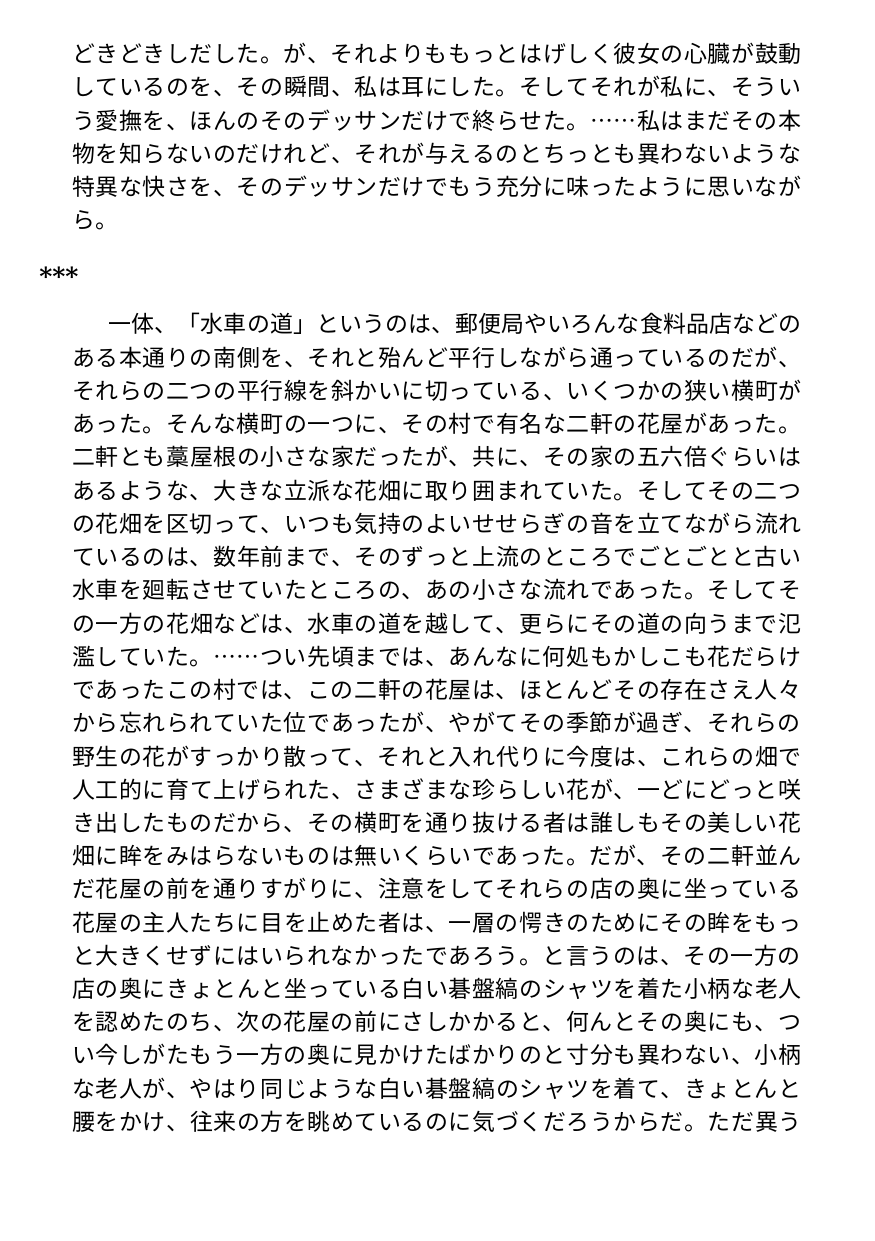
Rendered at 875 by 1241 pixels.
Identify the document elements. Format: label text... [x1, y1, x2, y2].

text どきどきしだした。が、それよりももっとはげしく彼女の心臓が鼓動しているのを、その瞬間、私は耳にした。そしてそれが私に、そういう愛撫を、ほんのそのデッサンだけで終らせた。……私はまだその本物を知らないのだけれど、それが与えるのとちっとも異わないような特異な快さを、そのデッサンだけでもう充分に味ったように思いながら。 [72, 36, 802, 235]
subtitle *** [36, 259, 838, 294]
text 一体、「水車の道」というのは、郵便局やいろんな食料品店などのある本通りの南側を、それと殆んど平行しながら通っているのだが、それらの二つの平行線を斜かいに切っている、いくつかの狭い横町があった。そんな横町の一つに、その村で有名な二軒の花屋があった。二軒とも藁屋根の小さな家だったが、共に、その家の五六倍ぐらいはあるような、大きな立派な花畑に取り囲まれていた。そしてその二つの花畑を区切って、いつも気持のよいせせらぎの音を立てながら流れているのは、数年前まで、そのずっと上流のところでごとごとと古い水車を廻転させていたところの、あの小さな流れであった。そしてその一方の花畑などは、水車の道を越して、更らにその道の向うまで氾濫していた。……つい先頃までは、あんなに何処もかしこも花だらけであったこの村では、この二軒の花屋は、ほとんどその存在さえ人々から忘れられていた位であったが、やがてその季節が過ぎ、それらの野生の花がすっかり散って、それと入れ代りに今度は、これらの畑で人工的に育て上げられた、さまざまな珍らしい花が、一どにどっと咲き出したものだから、その横町を通り抜ける者は誰しもその美しい花畑に眸をみはらないものは無いくらいであった。だが、その二軒並んだ花屋の前を通りすがりに、注意をしてそれらの店の奥に坐っている花屋の主人たちに目を止めた者は、一層の愕きのためにその眸をもっと大きくせずにはいられなかったであろう。と言うのは、その一方の店の奥にきょとんと坐っている白い碁盤縞のシャツを着た小柄な老人を認めたのち、次の花屋の前にさしかかると、何んとその奥にも、つい今しがたもう一方の奥に見かけたばかりのと寸分も異わない、小柄な老人が、やはり同じような白い碁盤縞のシャツを着て、きょとんと腰をかけ、往来の方を眺めているのに気づくだろうからだ。ただ異う [72, 306, 802, 1137]
